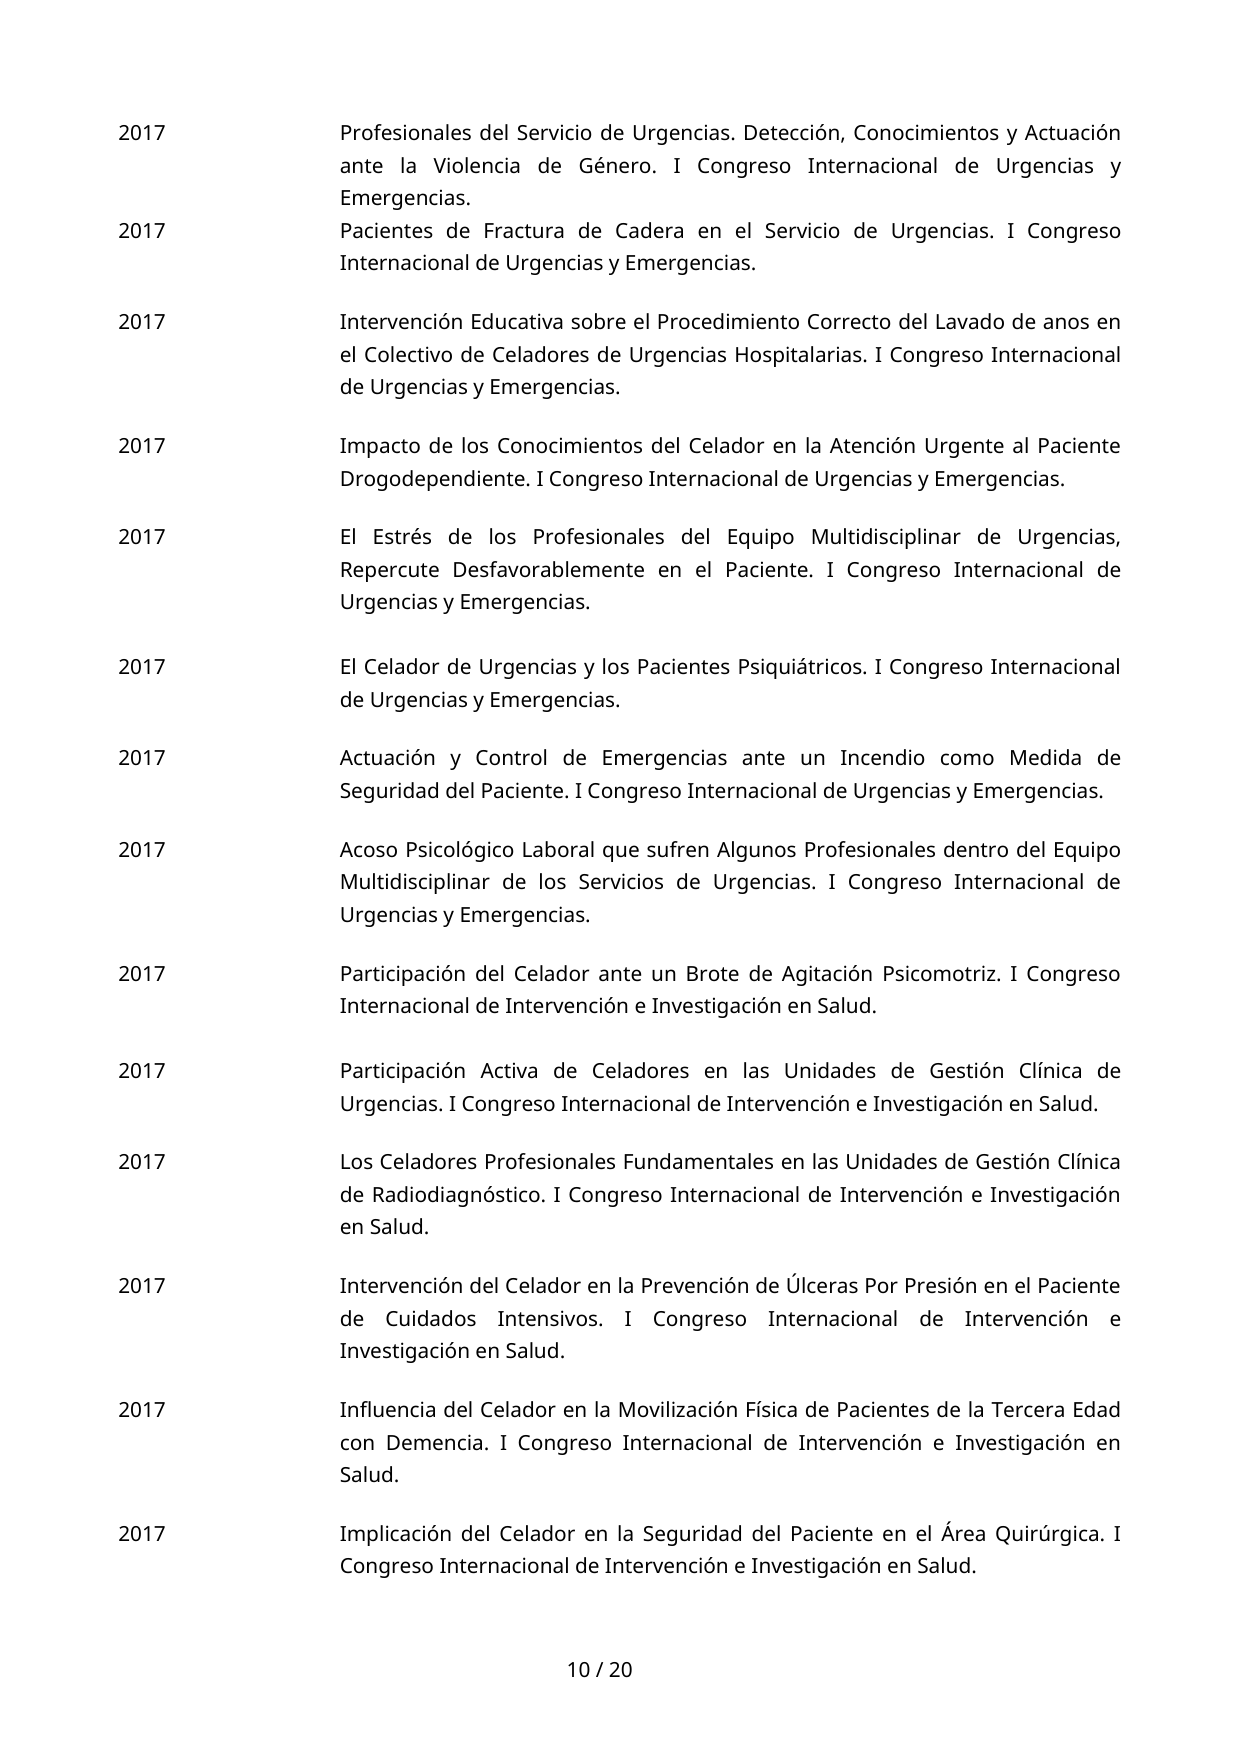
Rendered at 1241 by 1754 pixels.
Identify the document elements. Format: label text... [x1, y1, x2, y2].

text 2017 Implicación del Celador en la Seguridad del Paciente en el Área Quirúrgica. I Congreso Internacional de Intervención e Investigación en Salud. [118, 1519, 1122, 1580]
text 2017 El Estrés de los Profesionales del Equipo Multidisciplinar de Urgencias, Repercute Desfavorablemente en el Paciente. I Congreso Internacional de Urgencias y Emergencias. [118, 522, 1122, 616]
text 2017 Intervención Educativa sobre el Procedimiento Correcto del Lavado de anos en el Colectivo de Celadores de Urgencias Hospitalarias. I Congreso Internacional de Urgencias y Emergencias. [118, 307, 1122, 401]
text 2017 Influencia del Celador en la Movilización Física de Pacientes de la Tercera Edad con Demencia. I Congreso Internacional de Intervención e Investigación en Salud. [118, 1395, 1122, 1489]
text 2017 El Celador de Urgencias y los Pacientes Psiquiátricos. I Congreso Internacional de Urgencias y Emergencias. [118, 652, 1122, 713]
text 2017 Participación Activa de Celadores en las Unidades de Gestión Clínica de Urgencias. I Congreso Internacional de Intervención e Investigación en Salud. [118, 1056, 1122, 1117]
text 2017 Pacientes de Fractura de Cadera en el Servicio de Urgencias. I Congreso Internacional de Urgencias y Emergencias. [118, 216, 1122, 277]
text 2017 Impacto de los Conocimientos del Celador en la Atención Urgente al Paciente Drogodependiente. I Congreso Internacional de Urgencias y Emergencias. [118, 431, 1122, 492]
text 2017 Intervención del Celador en la Prevención de Úlceras Por Presión en el Paciente de Cuidados Intensivos. I Congreso Internacional de Intervención e Investigación en Salud. [118, 1271, 1122, 1365]
text 2017 Participación del Celador ante un Brote de Agitación Psicomotriz. I Congreso Internacional de Intervención e Investigación en Salud. [118, 959, 1122, 1020]
text 2017 Profesionales del Servicio de Urgencias. Detección, Conocimientos y Actuación ante la Violencia de Género. I Congreso Internacional de Urgencias y Emergencias. [118, 118, 1122, 212]
text 2017 Acoso Psicológico Laboral que sufren Algunos Profesionales dentro del Equipo Multidisciplinar de los Servicios de Urgencias. I Congreso Internacional de Urgencias y Emergencias. [118, 835, 1122, 928]
text 2017 Los Celadores Profesionales Fundamentales en las Unidades de Gestión Clínica de Radiodiagnóstico. I Congreso Internacional de Intervención e Investigación en Salud. [118, 1147, 1122, 1241]
text 2017 Actuación y Control de Emergencias ante un Incendio como Medida de Seguridad del Paciente. I Congreso Internacional de Urgencias y Emergencias. [118, 743, 1122, 804]
